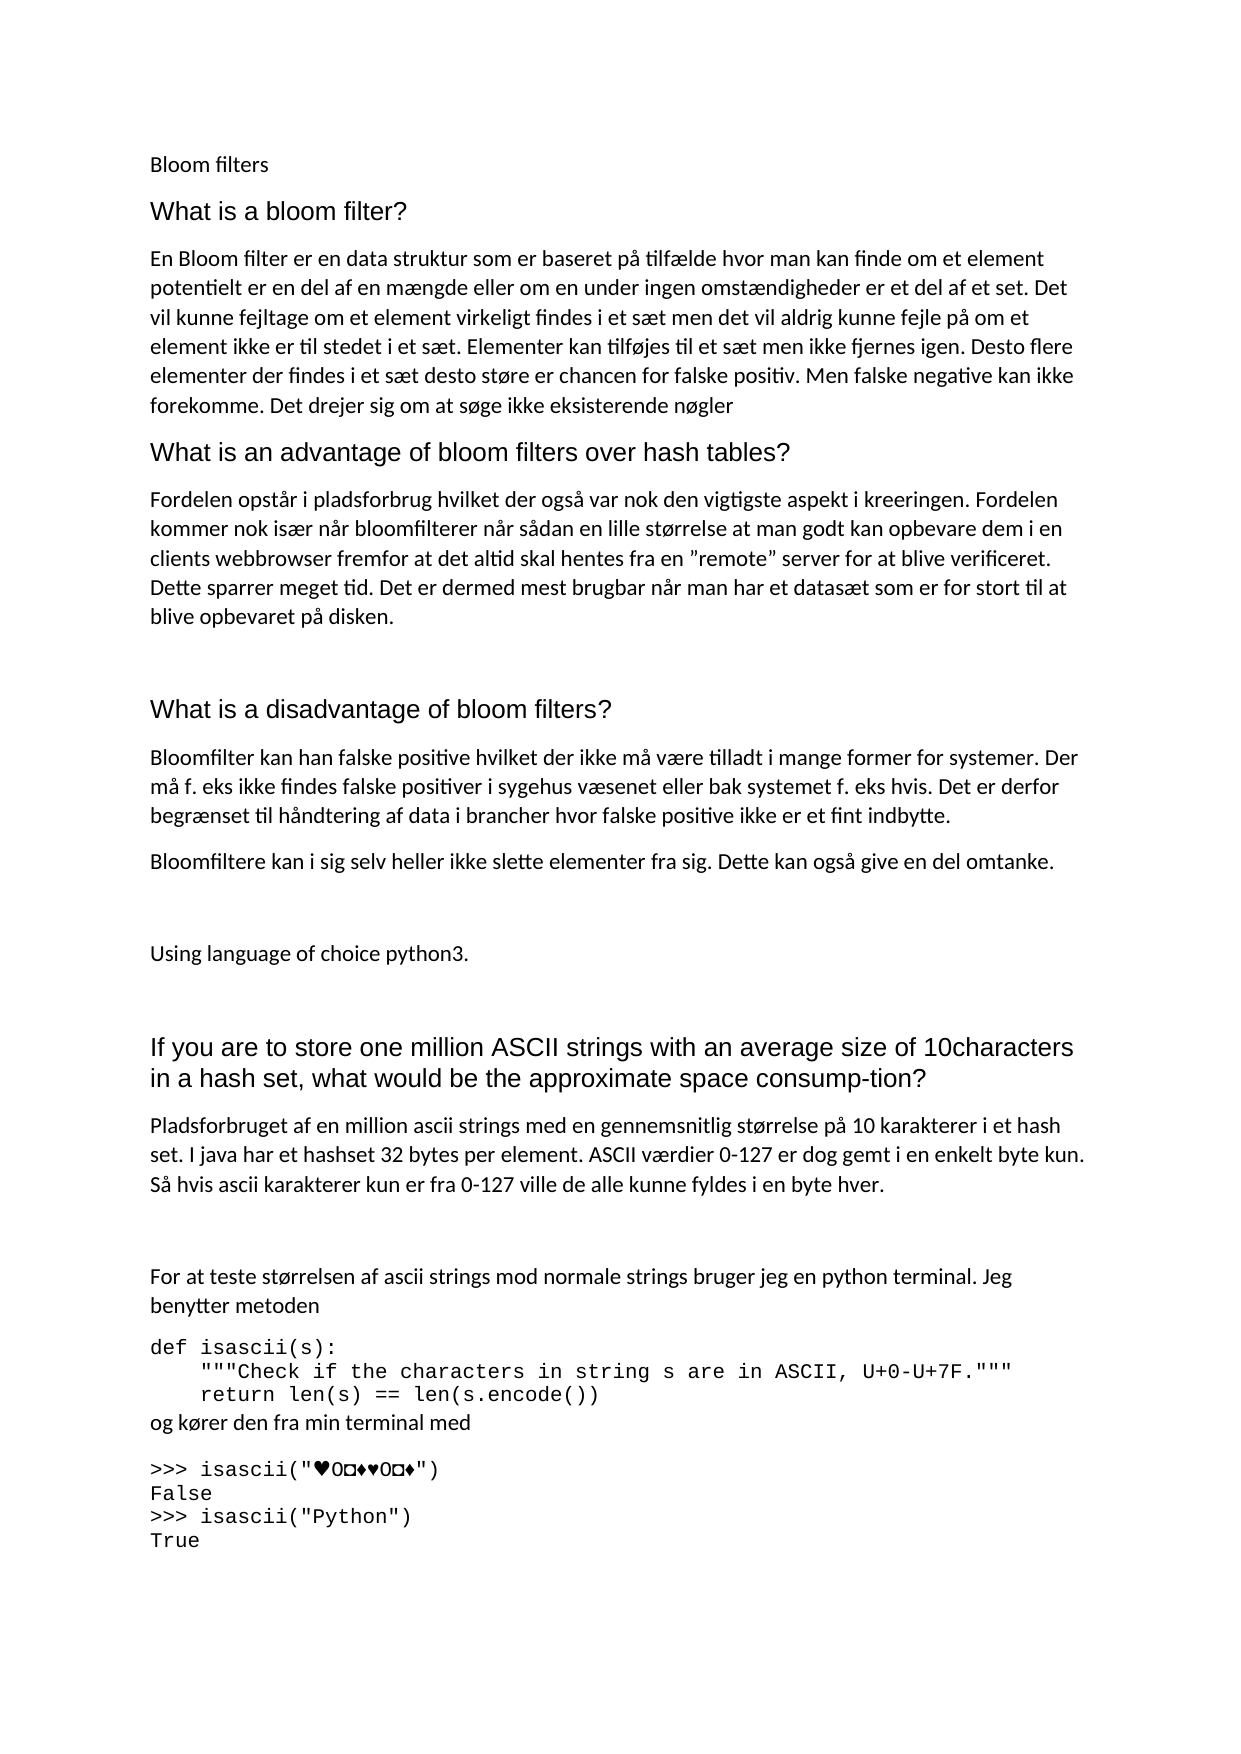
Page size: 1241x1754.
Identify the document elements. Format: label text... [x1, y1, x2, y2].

text Bloomfiltere kan i sig selv heller ikke slette elementer fra sig. Dette kan også give en del omtanke. [150, 847, 1090, 875]
text >>> isascii("♥O◘♦♥O◘♦") [150, 1454, 1090, 1483]
text What is a disadvantage of bloom filters? [150, 694, 1090, 724]
text Bloomfilter kan han falske positive hvilket der ikke må være tilladt i mange former for systemer. Der må f. eks ikke findes falske positiver i sygehus væsenet eller bak systemet f. eks hvis. Det er derfor begrænset til håndtering af data i brancher hvor falske positive ikke er et fint indbytte. [150, 743, 1090, 829]
text Bloom filters [150, 150, 1090, 178]
text >>> isascii("Python") [150, 1506, 1090, 1530]
text Pladsforbruget af en million ascii strings med en gennemsnitlig størrelse på 10 karakterer i et hash set. I java har et hashset 32 bytes per element. ASCII værdier 0-127 er dog gemt i en enkelt byte kun. Så hvis ascii karakterer kun er fra 0-127 ville de alle kunne fyldes i en byte hver. [150, 1111, 1090, 1198]
text og kører den fra min terminal med [150, 1408, 1090, 1436]
text True [150, 1530, 1090, 1554]
text Fordelen opstår i pladsforbrug hvilket der også var nok den vigtigste aspekt i kreeringen. Fordelen kommer nok især når bloomfilterer når sådan en lille størrelse at man godt kan opbevare dem i en clients webbrowser fremfor at det altid skal hentes fra en ”remote” server for at blive verificeret. Dette sparrer meget tid. Det er dermed mest brugbar når man har et datasæt som er for stort til at blive opbevaret på disken. [150, 485, 1090, 631]
text """Check if the characters in string s are in ASCII, U+0-U+7F.""" [150, 1361, 1090, 1384]
text What is an advantage of bloom filters over hash tables? [150, 437, 1090, 467]
text What is a bloom filter? [150, 196, 1090, 226]
text def isascii(s): [150, 1337, 1090, 1361]
text False [150, 1483, 1090, 1506]
text Using language of choice python3. [150, 939, 1090, 967]
text If you are to store one million ASCII strings with an average size of 10characters in a hash set, what would be the approximate space consump-tion? [150, 1032, 1090, 1093]
text return len(s) == len(s.encode()) [150, 1384, 1090, 1408]
text En Bloom filter er en data struktur som er baseret på tilfælde hvor man kan finde om et element potentielt er en del af en mængde eller om en under ingen omstændigheder er et del af et set. Det vil kunne fejltage om et element virkeligt findes i et sæt men det vil aldrig kunne fejle på om et element ikke er til stedet i et sæt. Elementer kan tilføjes til et sæt men ikke fjernes igen. Desto flere elementer der findes i et sæt desto støre er chancen for falske positiv. Men falske negative kan ikke forekomme. Det drejer sig om at søge ikke eksisterende nøgler [150, 244, 1090, 419]
text For at teste størrelsen af ascii strings mod normale strings bruger jeg en python terminal. Jeg benytter metoden [150, 1262, 1090, 1319]
